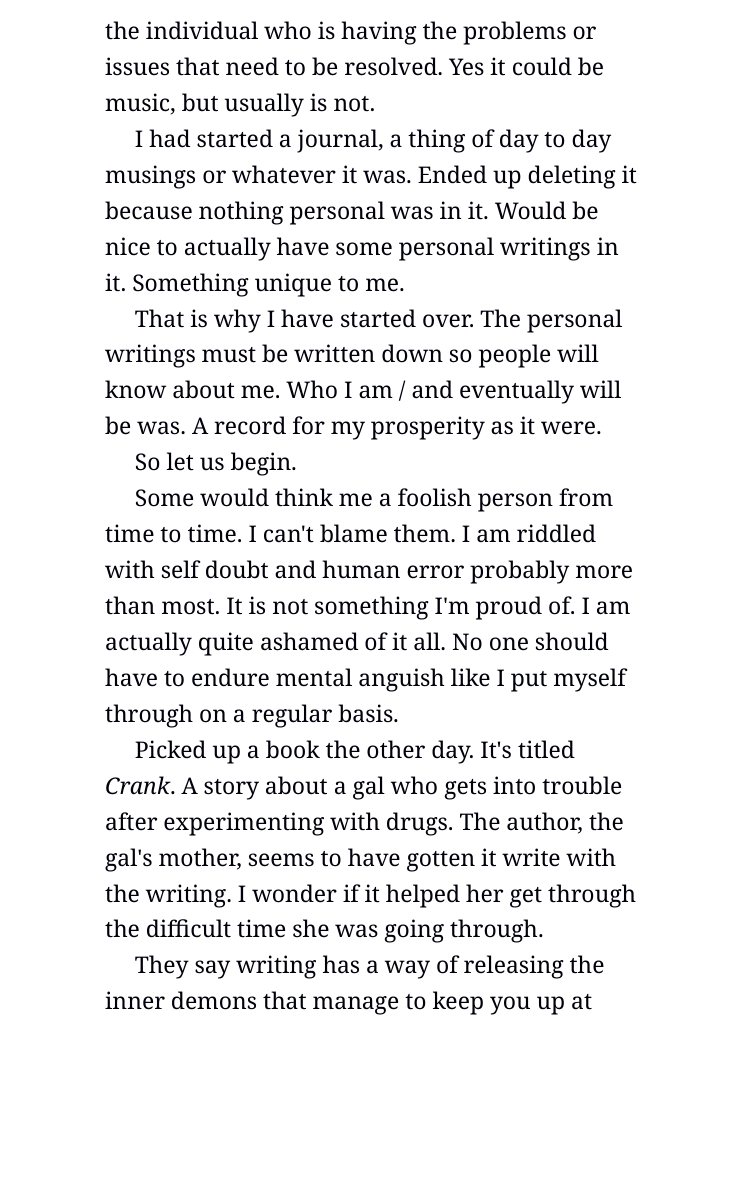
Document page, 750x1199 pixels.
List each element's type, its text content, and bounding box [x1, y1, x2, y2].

text That is why I have started over. The personal writings must be written down so people will know about me. Who I am / and eventually will be was. A record for my prosperity as it were. [105, 302, 645, 442]
text Picked up a book the other day. It's titled Crank. A story about a gal who gets into trouble after experimenting with drugs. The author, the gal's mother, seems to have gotten it write with the writing. I wonder if it helped her get through the difficult time she was going through. [105, 734, 645, 945]
text They say writing has a way of releasing the inner demons that manage to keep you up at [105, 949, 645, 1017]
text the individual who is having the problems or issues that need to be resolved. Yes it could be music, but usually is not. [105, 15, 645, 118]
text I had started a journal, a thing of day to day musings or whatever it was. Ended up deleting it because nothing personal was in it. Would be nice to actually have some personal writings in it. Something unique to me. [105, 123, 645, 298]
text So let us begin. [105, 446, 645, 477]
text Some would think me a foolish person from time to time. I can't blame them. I am riddled with self doubt and human error probably more than most. It is not something I'm proud of. I am actually quite ashamed of it all. No one should have to endure mental anguish like I put myself through on a regular basis. [105, 482, 645, 729]
